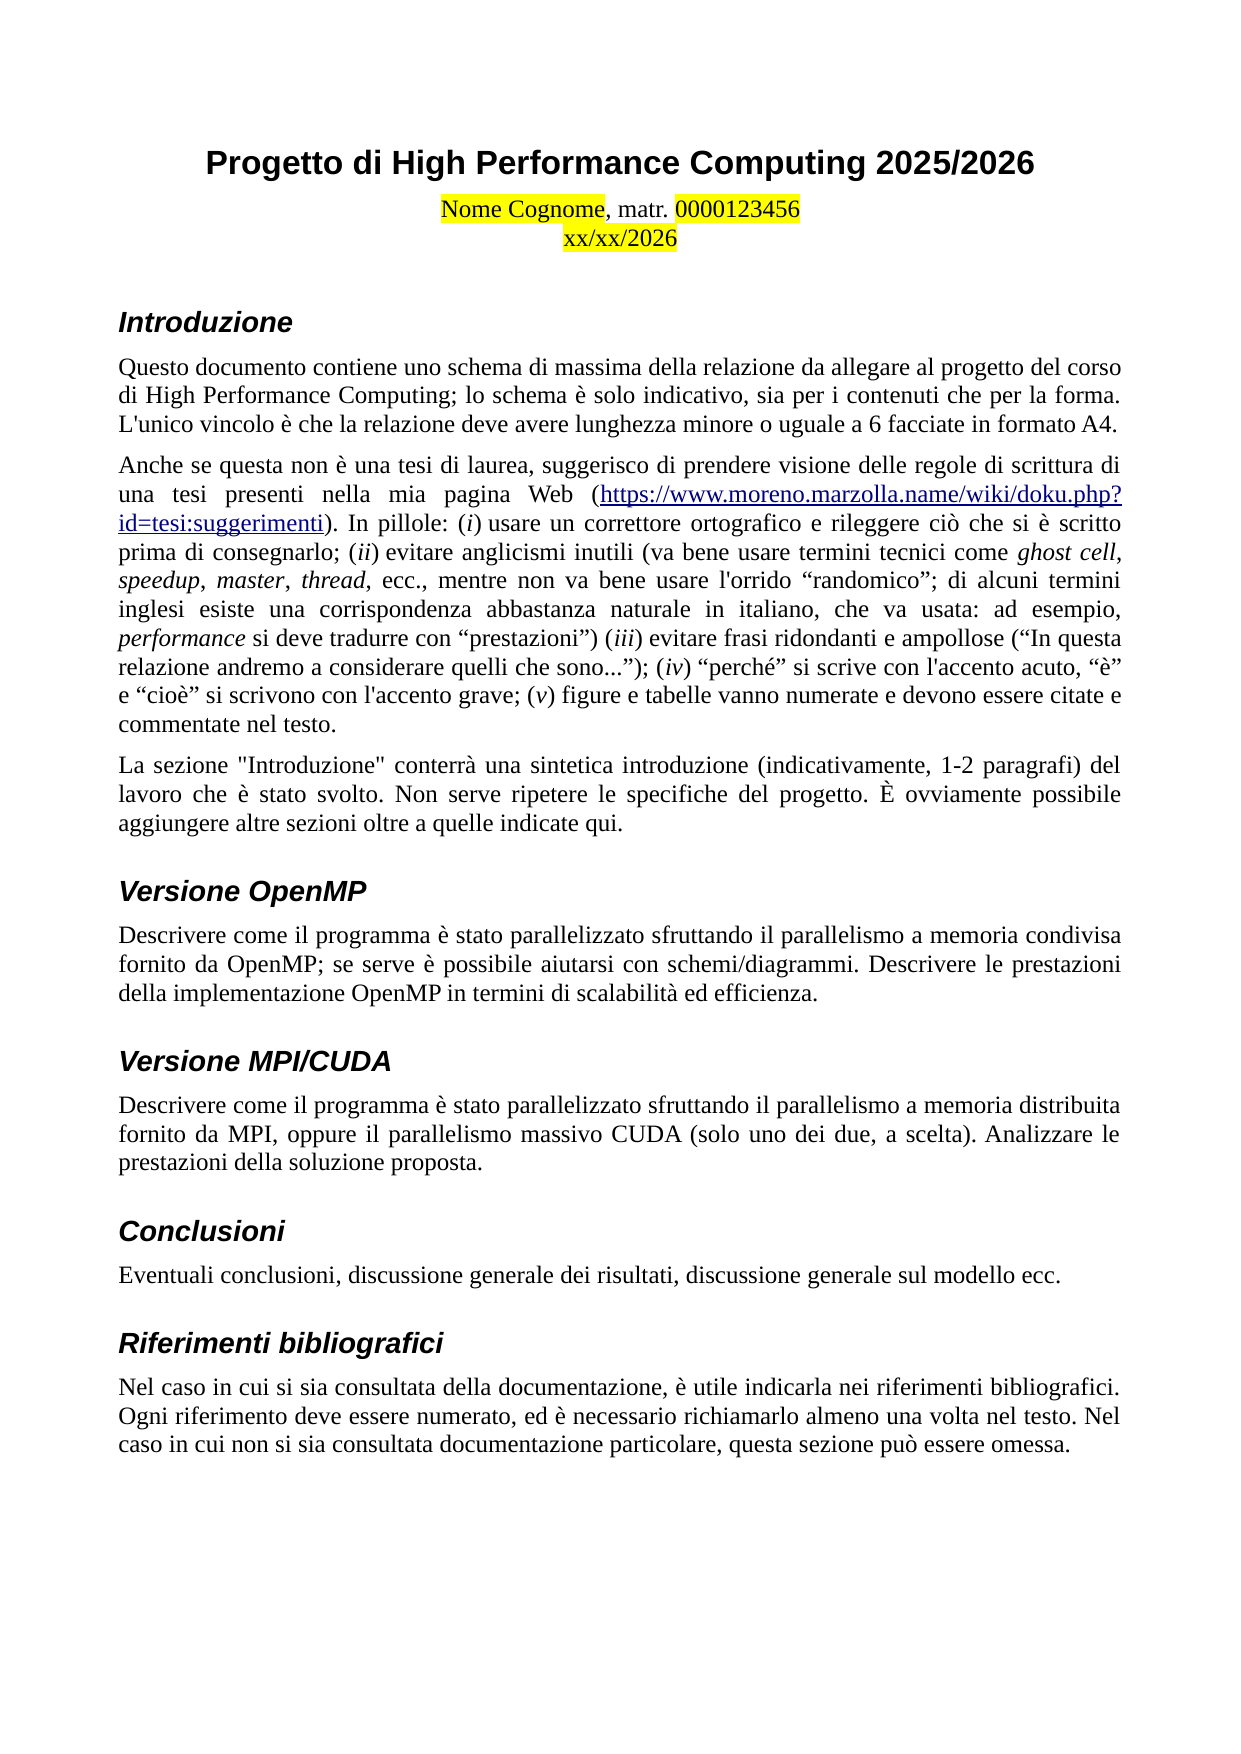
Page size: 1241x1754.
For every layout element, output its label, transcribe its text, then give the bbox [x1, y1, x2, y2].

text Nome Cognome, matr. 0000123456 [118, 194, 1122, 223]
text Questo documento contiene uno schema di massima della relazione da allegare al progetto del corso di High Performance Computing; lo schema è solo indicativo, sia per i contenuti che per la forma. L'unico vincolo è che la relazione deve avere lunghezza minore o uguale a 6 facciate in formato A4. [118, 352, 1122, 438]
text Anche se questa non è una tesi di laurea, suggerisco di prendere visione delle regole di scrittura di una tesi presenti nella mia pagina Web (https://www.moreno.marzolla.name/wiki/doku.php?id=tesi:suggerimenti). In pillole: (i) usare un correttore ortografico e rileggere ciò che si è scritto prima di consegnarlo; (ii) evitare anglicismi inutili (va bene usare termini tecnici come ghost cell, speedup, master, thread, ecc., mentre non va bene usare l'orrido “randomico”; di alcuni termini inglesi esiste una corrispondenza abbastanza naturale in italiano, che va usata: ad esempio, performance si deve tradurre con “prestazioni”) (iii) evitare frasi ridondanti e ampollose (“In questa relazione andremo a considerare quelli che sono...”); (iv) “perché” si scrive con l'accento acuto, “è” e “cioè” si scrivono con l'accento grave; (v) figure e tabelle vanno numerate e devono essere citate e commentate nel testo. [118, 450, 1122, 738]
subtitle Versione OpenMP [118, 874, 1122, 908]
text La sezione "Introduzione" conterrà una sintetica introduzione (indicativamente, 1-2 paragrafi) del lavoro che è stato svolto. Non serve ripetere le specifiche del progetto. È ovviamente possibile aggiungere altre sezioni oltre a quelle indicate qui. [118, 750, 1122, 837]
text xx/xx/2026 [118, 223, 1122, 252]
subtitle Versione MPI/CUDA [118, 1044, 1122, 1077]
text Descrivere come il programma è stato parallelizzato sfruttando il parallelismo a memoria distribuita fornito da MPI, oppure il parallelismo massivo CUDA (solo uno dei due, a scelta). Analizzare le prestazioni della soluzione proposta. [118, 1090, 1122, 1176]
text Descrivere come il programma è stato parallelizzato sfruttando il parallelismo a memoria condivisa fornito da OpenMP; se serve è possibile aiutarsi con schemi/diagrammi. Descrivere le prestazioni della implementazione OpenMP in termini di scalabilità ed efficienza. [118, 920, 1122, 1006]
text Nel caso in cui si sia consultata della documentazione, è utile indicarla nei riferimenti bibliografici. Ogni riferimento deve essere numerato, ed è necessario richiamarlo almeno una volta nel testo. Nel caso in cui non si sia consultata documentazione particolare, questa sezione può essere omessa. [118, 1372, 1122, 1458]
subtitle Riferimenti bibliografici [118, 1326, 1122, 1359]
subtitle Conclusioni [118, 1214, 1122, 1247]
text Eventuali conclusioni, discussione generale dei risultati, discussione generale sul modello ecc. [118, 1260, 1122, 1288]
subtitle Introduzione [118, 306, 1122, 339]
subtitle Progetto di High Performance Computing 2025/2026 [118, 143, 1122, 182]
